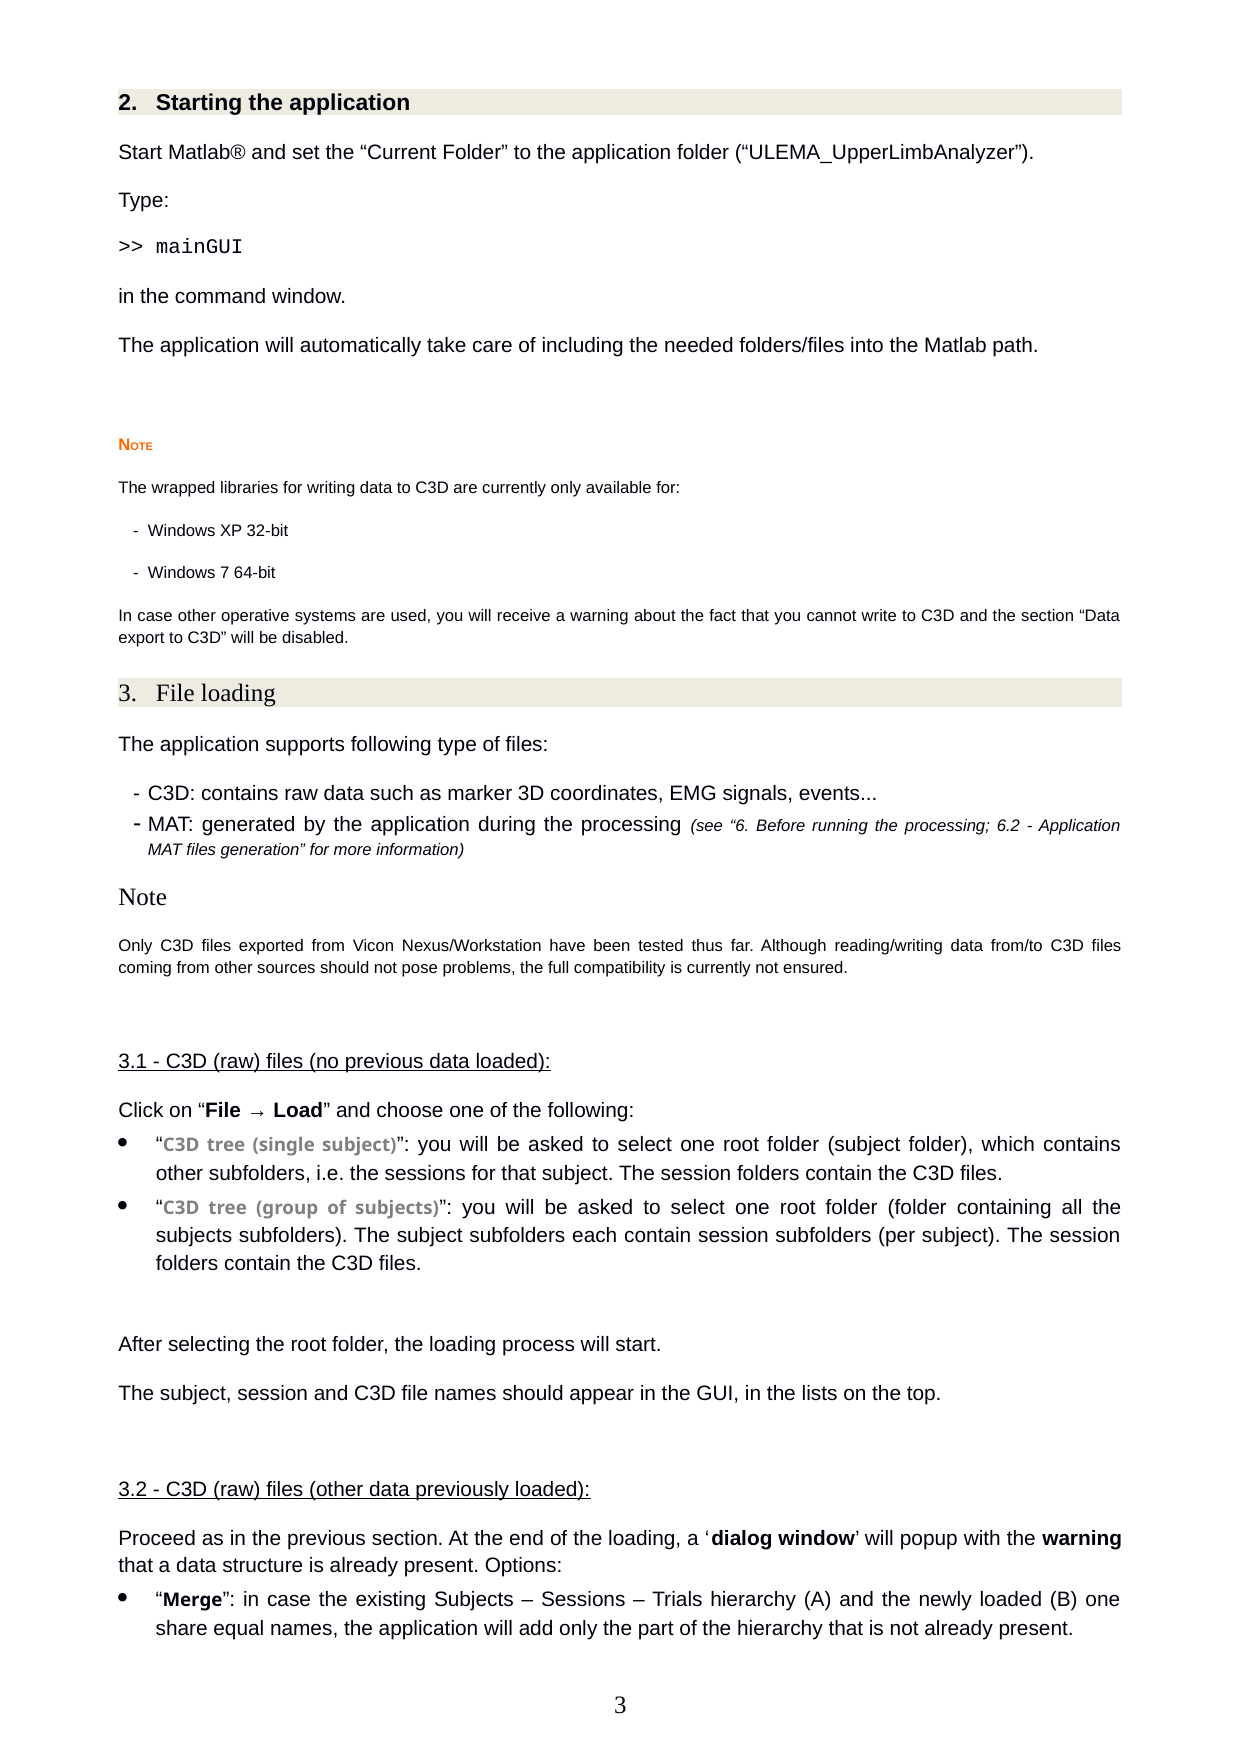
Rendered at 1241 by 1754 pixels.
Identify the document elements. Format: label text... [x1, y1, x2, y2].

list MAT: generated by the application during the processing (see “6. Before running the processing; 6.2 - Application MAT files generation” for more information) [133, 808, 1122, 859]
text The wrapped libraries for writing data to C3D are currently only available for: [118, 478, 1122, 497]
text The subject, session and C3D file names should appear in the GUI, in the lists on the top. [118, 1381, 1122, 1404]
list “C3D tree (single subject)”: you will be asked to select one root folder (subject folder), which contains other subfolders, i.e. the sessions for that subject. The session folders contain the C3D files. [118, 1131, 1122, 1184]
list Starting the application [118, 89, 1122, 115]
list C3D: contains raw data such as marker 3D coordinates, EMG signals, events... [133, 781, 1122, 804]
text Note [118, 435, 1122, 454]
list Windows 7 64-bit [133, 563, 1122, 582]
list Windows XP 32-bit [133, 521, 1122, 540]
text 3.1 - C3D (raw) files (no previous data loaded): [118, 1049, 1122, 1073]
text Only C3D files exported from Vicon Nexus/Workstation have been tested thus far. Although reading/writing data from/to C3D files coming from other sources should not pose problems, the full compatibility is currently not ensured. [118, 936, 1122, 977]
list “Merge”: in case the existing Subjects – Sessions – Trials hierarchy (A) and the newly loaded (B) one share equal names, the application will add only the part of the hierarchy that is not already present. [118, 1587, 1122, 1640]
text After selecting the root folder, the loading process will start. [118, 1332, 1122, 1356]
text The application will automatically take care of including the needed folders/files into the Matlab path. [118, 333, 1122, 357]
text In case other operative systems are used, you will receive a warning about the fact that you cannot write to C3D and the section “Data export to C3D” will be disabled. [118, 606, 1122, 647]
text 3.2 - C3D (raw) files (other data previously loaded): [118, 1477, 1122, 1501]
text Start Matlab® and set the “Current Folder” to the application folder (“ULEMA_UpperLimbAnalyzer”). [118, 140, 1122, 164]
text >> mainGUI [118, 236, 1122, 260]
text Click on “File → Load” and choose one of the following: [118, 1098, 1122, 1122]
text Note [118, 882, 1122, 911]
text Type: [118, 188, 1122, 212]
text in the command window. [118, 284, 1122, 308]
text The application supports following type of files: [118, 732, 1122, 756]
list File loading [118, 678, 1122, 707]
text Proceed as in the previous section. At the end of the loading, a ‘dialog window’ will popup with the warning that a data structure is already present. Options: [118, 1526, 1122, 1577]
list “C3D tree (group of subjects)”: you will be asked to select one root folder (folder containing all the subjects subfolders). The subject subfolders each contain session subfolders (per subject). The session folders contain the C3D files. [118, 1194, 1122, 1275]
